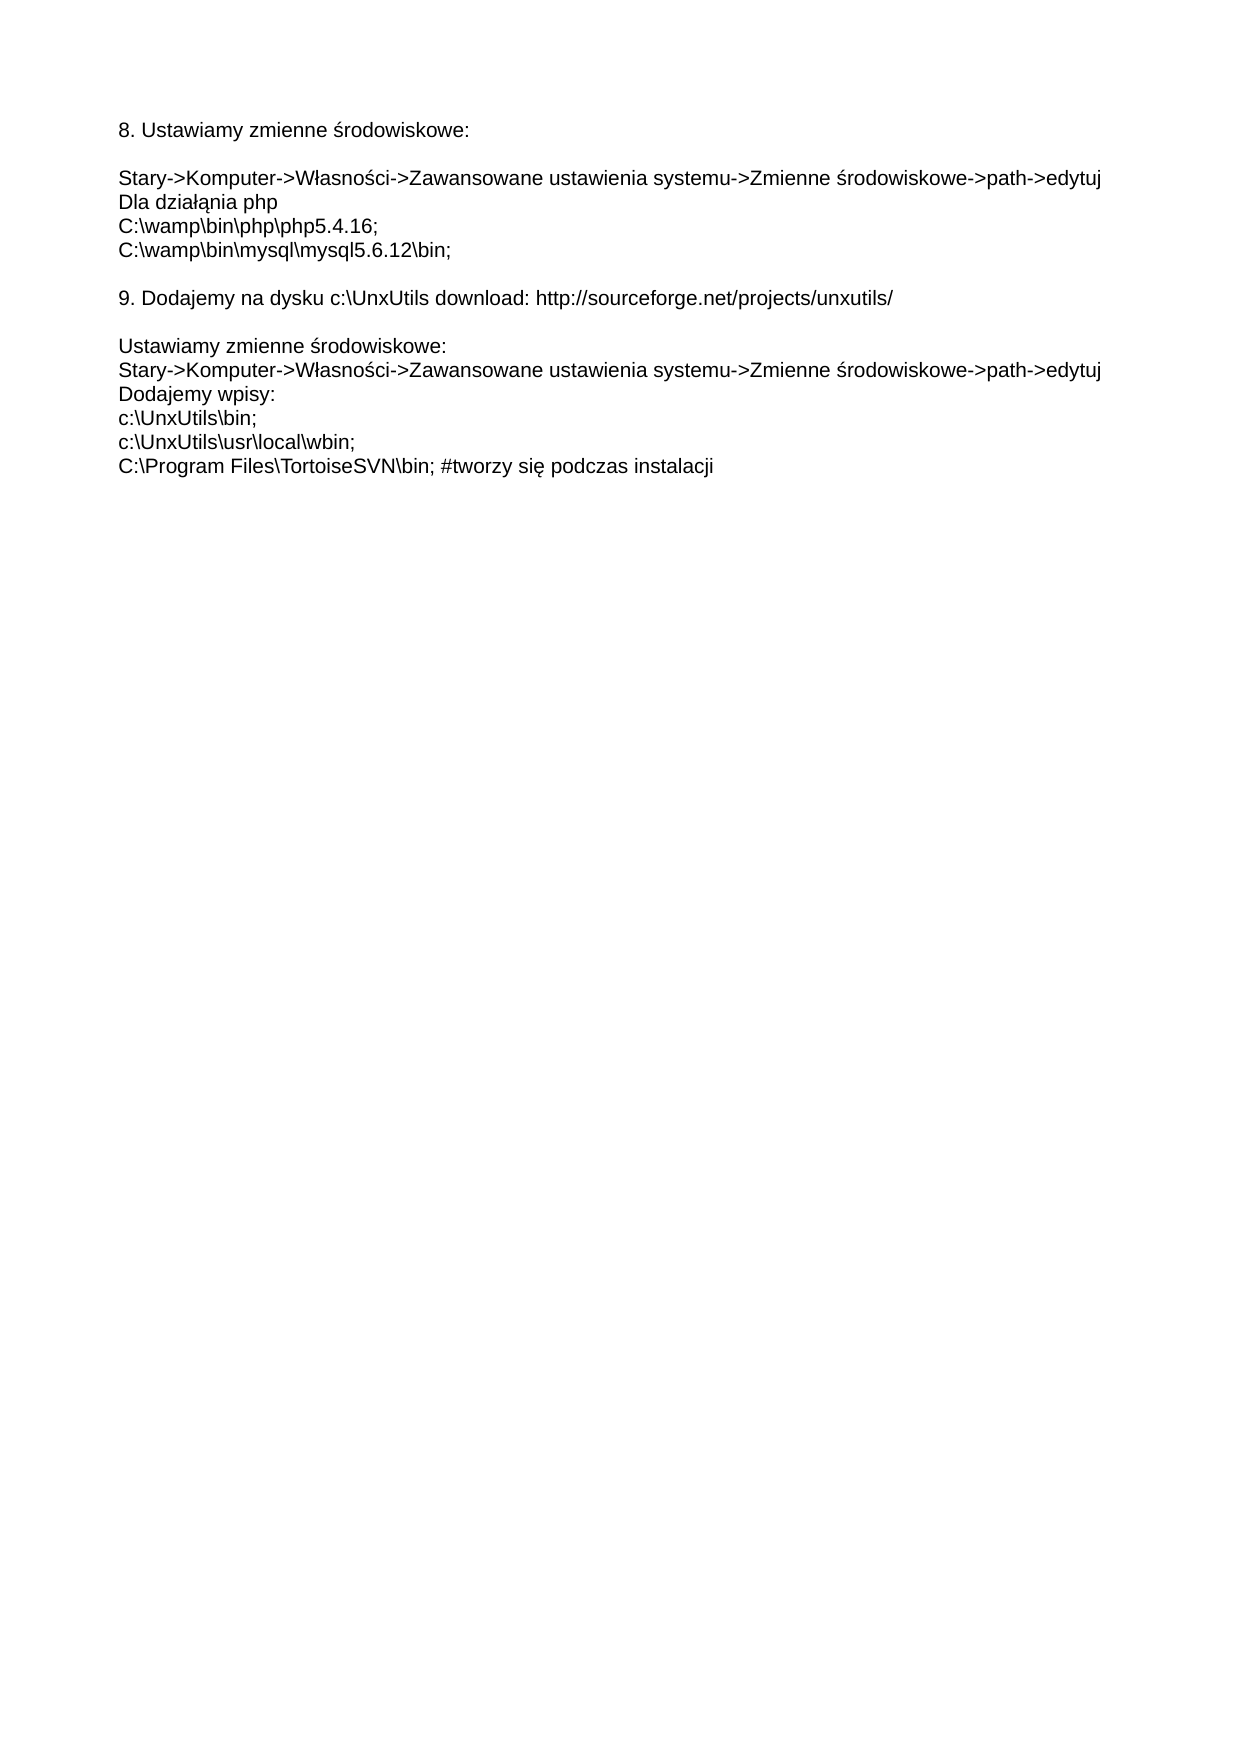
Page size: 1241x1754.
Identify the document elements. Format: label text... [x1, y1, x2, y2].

text C:\wamp\bin\php\php5.4.16; [118, 214, 1122, 238]
text c:\UnxUtils\bin; [118, 406, 1122, 429]
text C:\wamp\bin\mysql\mysql5.6.12\bin; [118, 238, 1122, 262]
text Dla działąnia php [118, 190, 1122, 214]
text c:\UnxUtils\usr\local\wbin; [118, 429, 1122, 453]
text 8. Ustawiamy zmienne środowiskowe: [118, 118, 1122, 142]
text Stary->Komputer->Własności->Zawansowane ustawienia systemu->Zmienne środowiskowe->path->edytuj [118, 358, 1122, 382]
text Dodajemy wpisy: [118, 382, 1122, 406]
text 9. Dodajemy na dysku c:\UnxUtils download: http://sourceforge.net/projects/unxutils/ [118, 286, 1122, 310]
text Ustawiamy zmienne środowiskowe: [118, 334, 1122, 358]
text Stary->Komputer->Własności->Zawansowane ustawienia systemu->Zmienne środowiskowe->path->edytuj [118, 166, 1122, 190]
text C:\Program Files\TortoiseSVN\bin; #tworzy się podczas instalacji [118, 453, 1122, 477]
